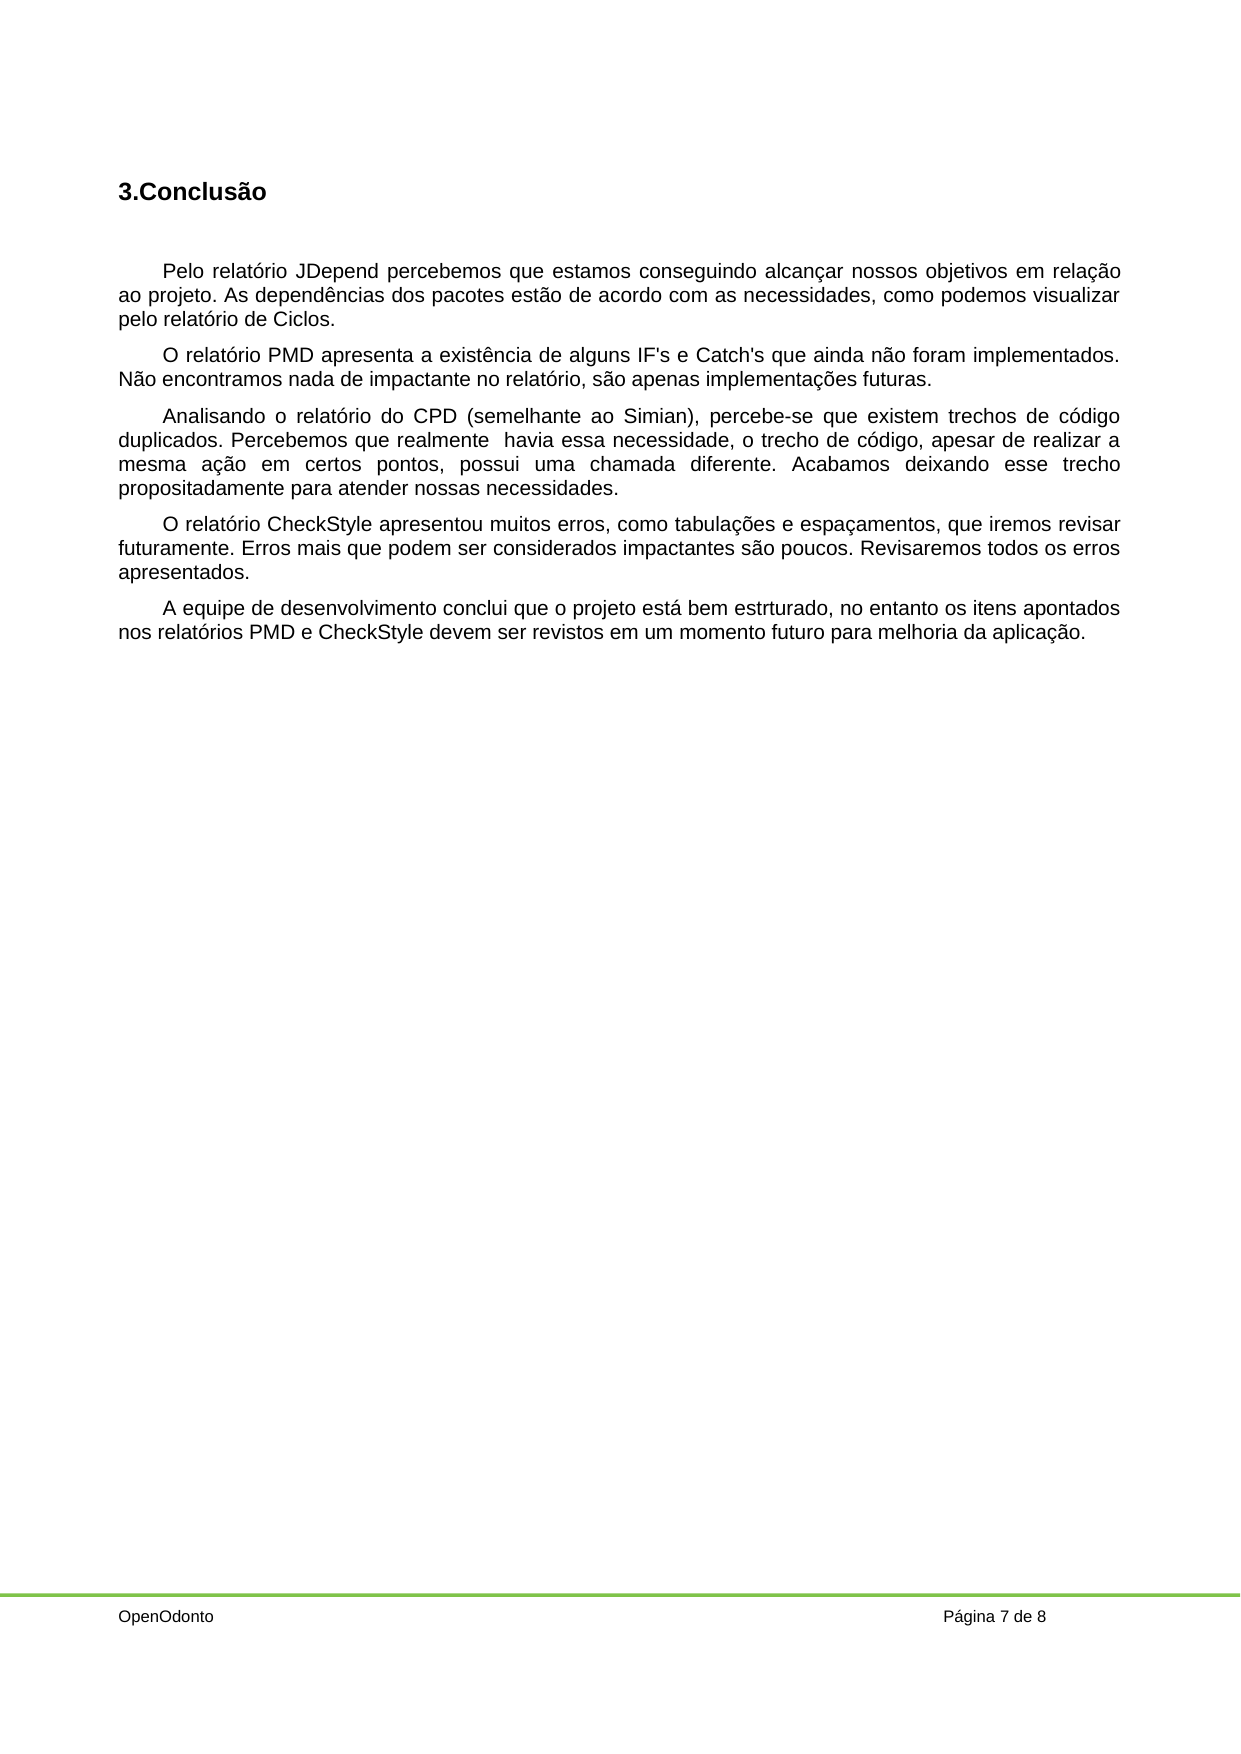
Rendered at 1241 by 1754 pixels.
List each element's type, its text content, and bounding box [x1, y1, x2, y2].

subtitle 3.Conclusão [118, 177, 1122, 206]
text Pelo relatório JDepend percebemos que estamos conseguindo alcançar nossos objetivos em relação ao projeto. As dependências dos pacotes estão de acordo com as necessidades, como podemos visualizar pelo relatório de Ciclos. [118, 259, 1122, 331]
text O relatório PMD apresenta a existência de alguns IF's e Catch's que ainda não foram implementados. Não encontramos nada de impactante no relatório, são apenas implementações futuras. [118, 343, 1122, 391]
text O relatório CheckStyle apresentou muitos erros, como tabulações e espaçamentos, que iremos revisar futuramente. Erros mais que podem ser considerados impactantes são poucos. Revisaremos todos os erros apresentados. [118, 512, 1122, 584]
text Analisando o relatório do CPD (semelhante ao Simian), percebe-se que existem trechos de código duplicados. Percebemos que realmente havia essa necessidade, o trecho de código, apesar de realizar a mesma ação em certos pontos, possui uma chamada diferente. Acabamos deixando esse trecho propositadamente para atender nossas necessidades. [118, 403, 1122, 499]
text A equipe de desenvolvimento conclui que o projeto está bem estrturado, no entanto os itens apontados nos relatórios PMD e CheckStyle devem ser revistos em um momento futuro para melhoria da aplicação. [118, 596, 1122, 644]
